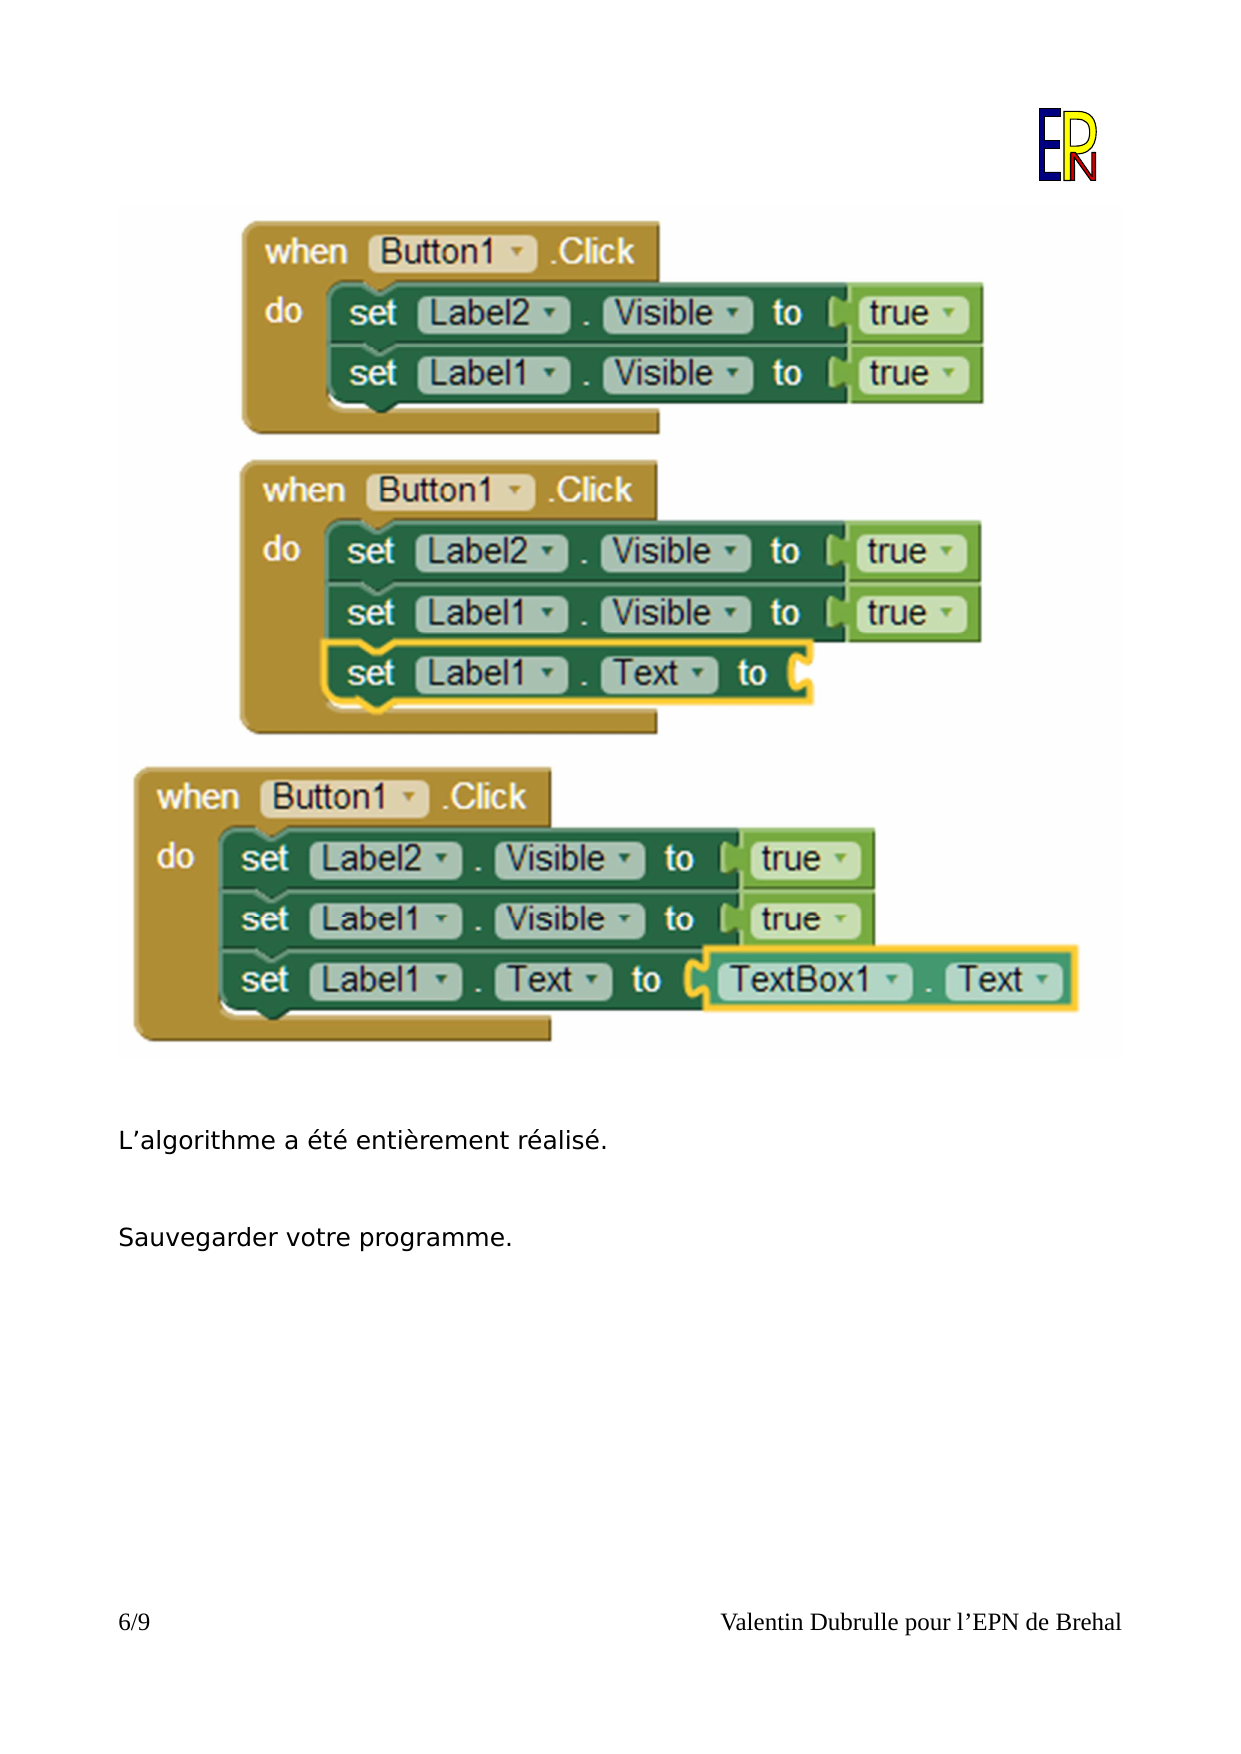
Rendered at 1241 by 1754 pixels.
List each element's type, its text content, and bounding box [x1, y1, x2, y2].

picture [118, 205, 1123, 1059]
text Sauvegarder votre programme. [118, 1223, 1122, 1253]
text L’algorithme a été entièrement réalisé. [118, 1126, 1122, 1156]
